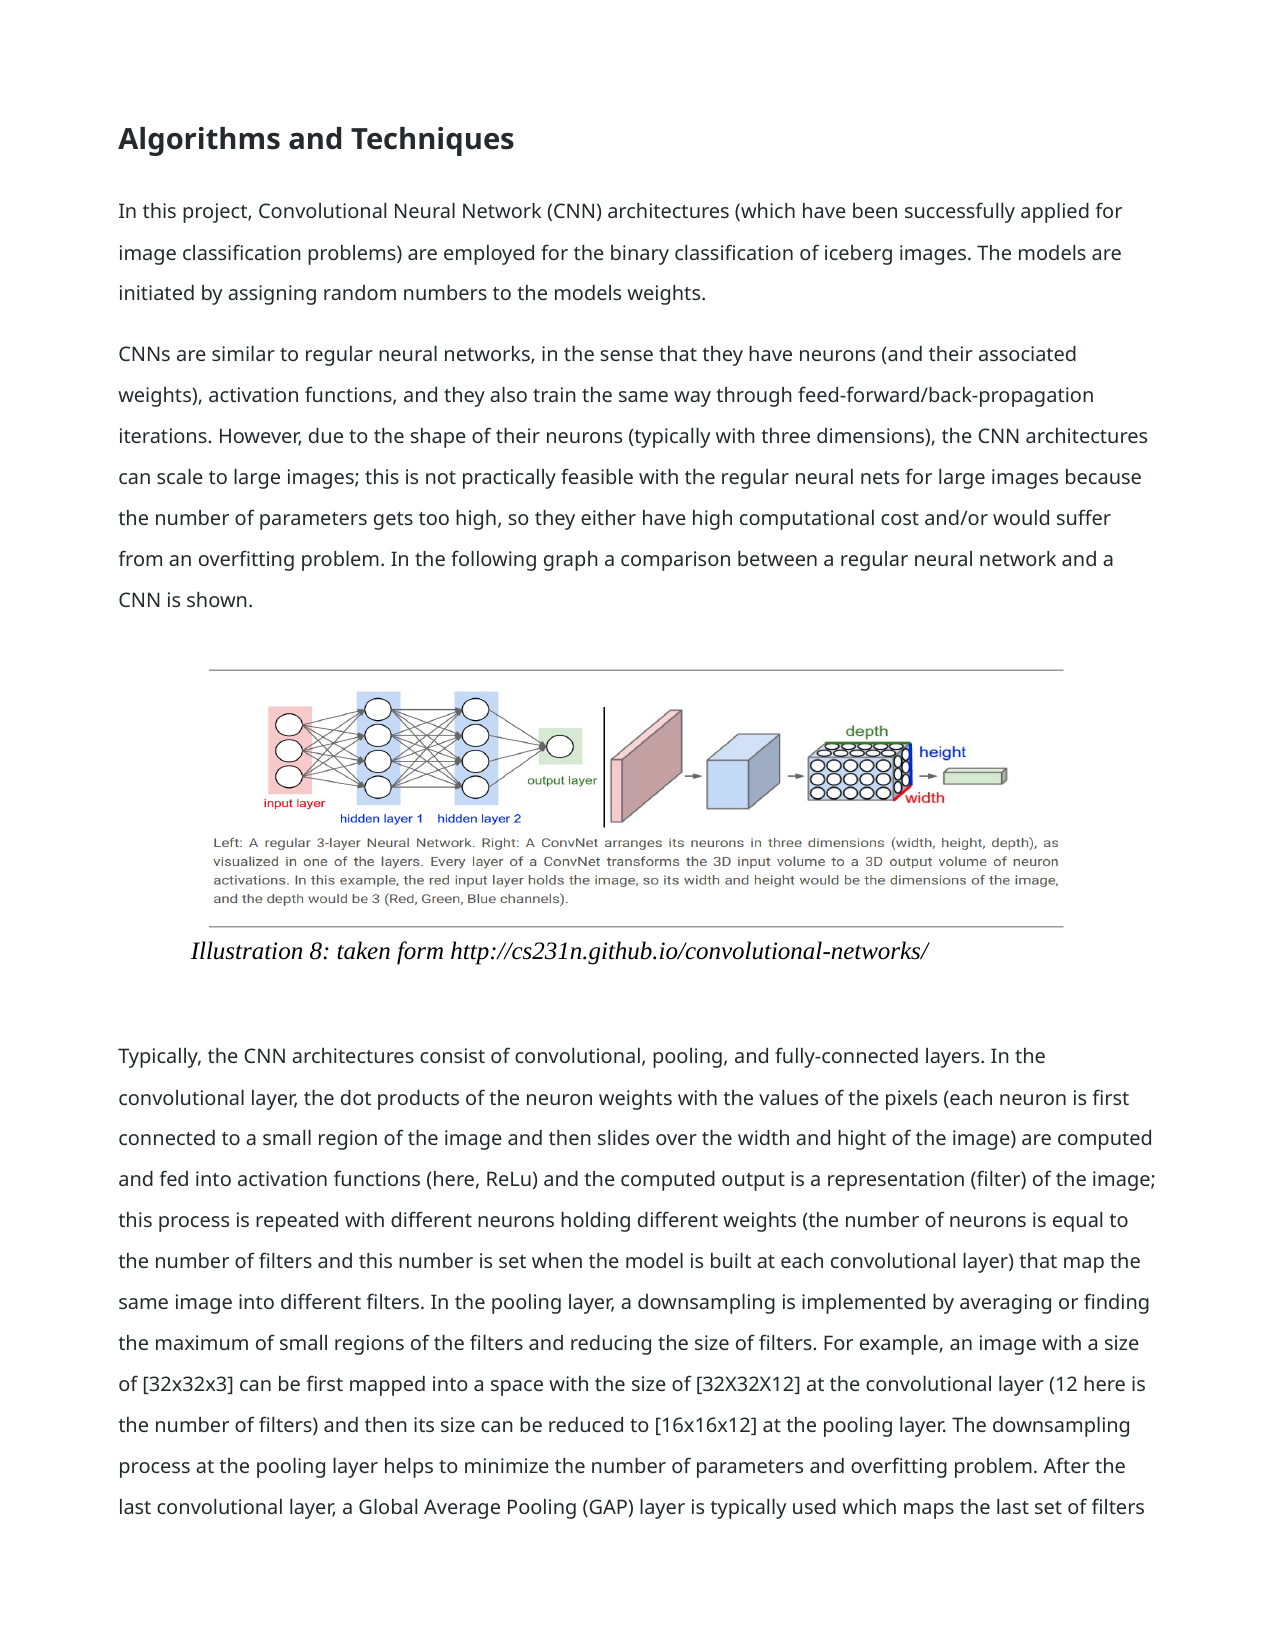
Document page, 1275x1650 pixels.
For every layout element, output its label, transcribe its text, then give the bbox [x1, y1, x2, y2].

picture [190, 659, 1085, 931]
subtitle Algorithms and Techniques [118, 118, 1157, 158]
text Illustration 8: taken form http://cs231n.github.io/convolutional-networks/ [191, 931, 1084, 965]
text Typically, the CNN architectures consist of convolutional, pooling, and fully-connected layers. In the convolutional layer, the dot products of the neuron weights with the values of the pixels (each neuron is first connected to a small region of the image and then slides over the width and hight of the image) are computed and fed into activation functions (here, ReLu) and the computed output is a representation (filter) of the image; this process is repeated with different neurons holding different weights (the number of neurons is equal to the number of filters and this number is set when the model is built at each convolutional layer) that map the same image into different filters. In the pooling layer, a downsampling is implemented by averaging or finding the maximum of small regions of the filters and reducing the size of filters. For example, an image with a size of [32x32x3] can be first mapped into a space with the size of [32X32X12] at the convolutional layer (12 here is the number of filters) and then its size can be reduced to [16x16x12] at the pooling layer. The downsampling process at the pooling layer helps to minimize the number of parameters and overfitting problem. After the last convolutional layer, a Global Average Pooling (GAP) layer is typically used which maps the last set of filters [118, 1043, 1157, 1520]
text CNNs are similar to regular neural networks, in the sense that they have neurons (and their associated weights), activation functions, and they also train the same way through feed-forward/back-propagation iterations. However, due to the shape of their neurons (typically with three dimensions), the CNN architectures can scale to large images; this is not practically feasible with the regular neural nets for large images because the number of parameters gets too high, so they either have high computational cost and/or would suffer from an overfitting problem. In the following graph a comparison between a regular neural network and a CNN is shown. [118, 340, 1157, 613]
text In this project, Convolutional Neural Network (CNN) architectures (which have been successfully applied for image classification problems) are employed for the binary classification of iceberg images. The models are initiated by assigning random numbers to the models weights. [118, 198, 1157, 307]
